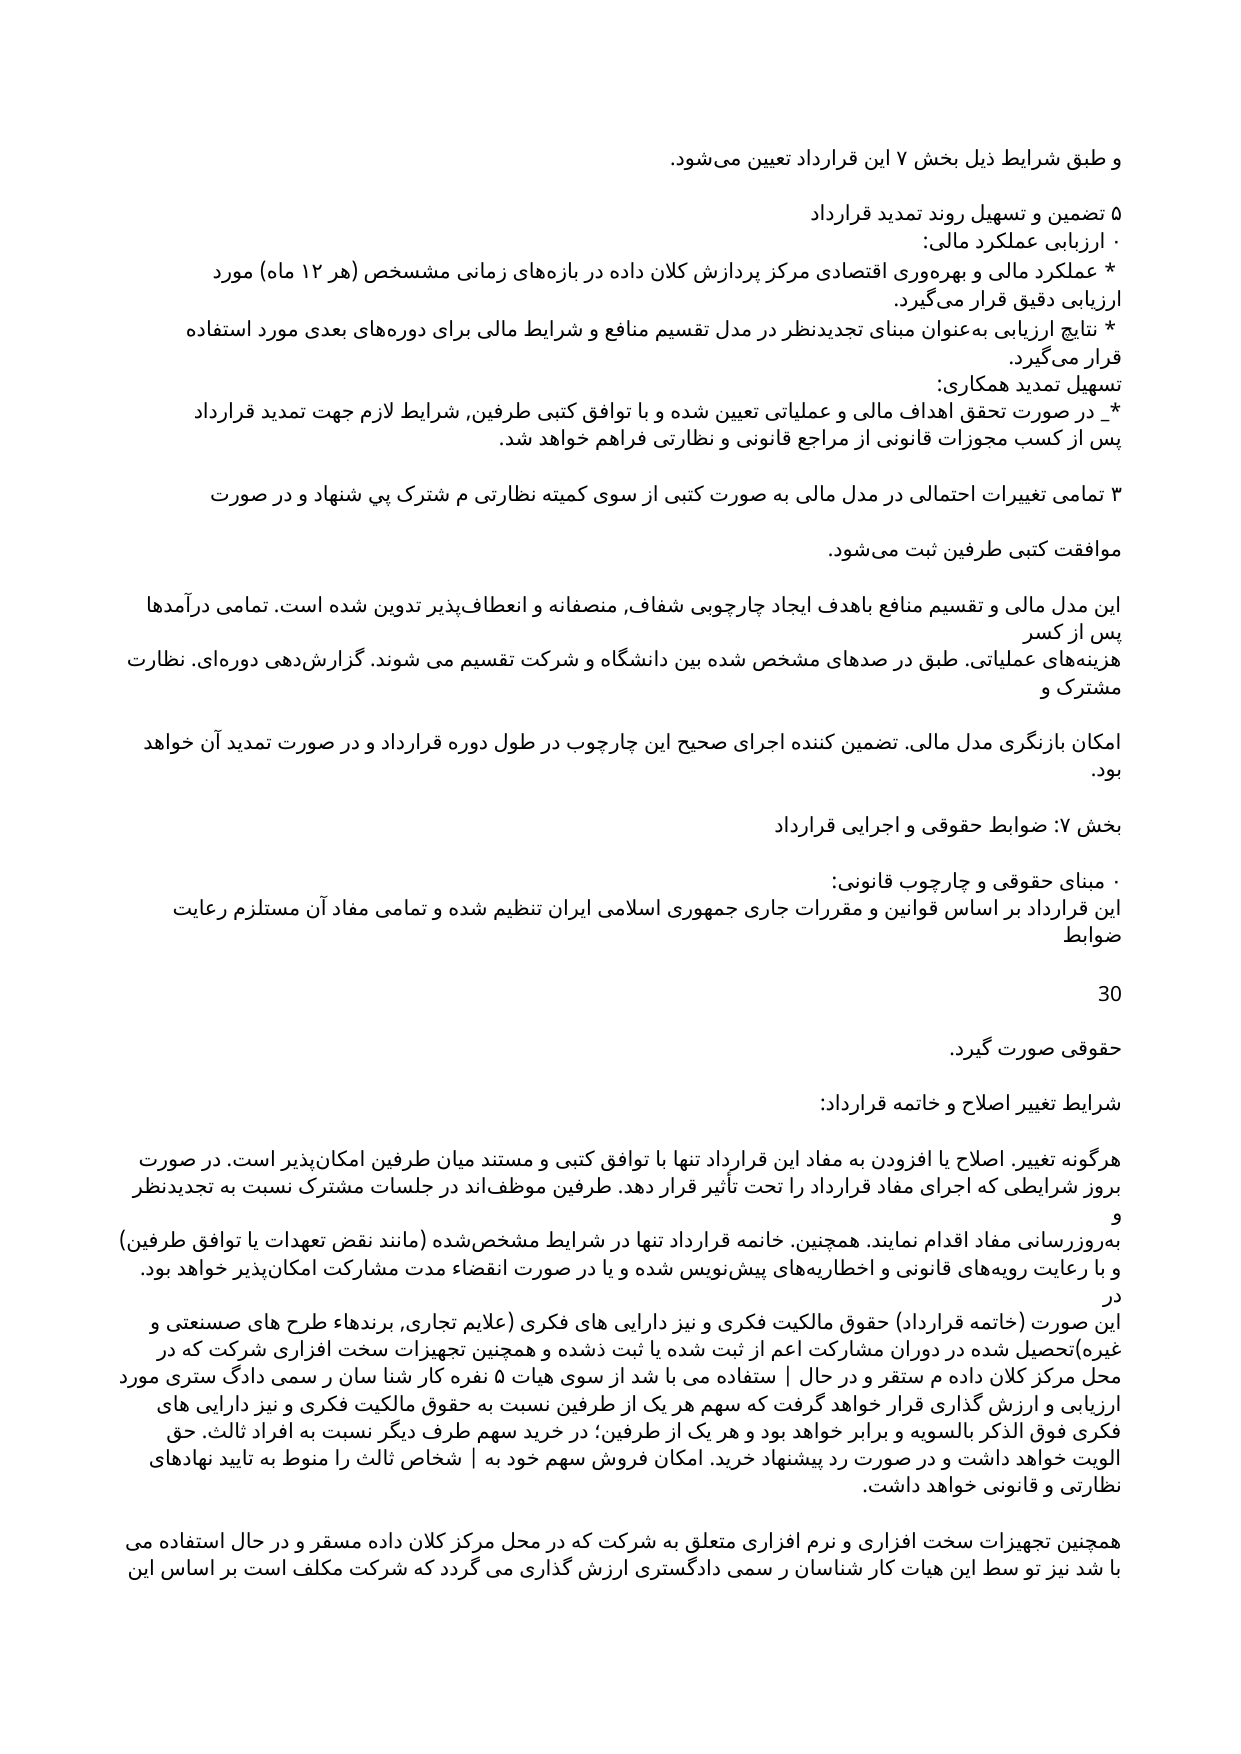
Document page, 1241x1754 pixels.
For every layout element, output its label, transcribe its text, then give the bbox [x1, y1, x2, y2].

text ‏۰ مبنای حقوقی و چارچوب قانونی: [118, 869, 1122, 897]
text نظارتی و قانونی خواهد داشت. [118, 1474, 1122, 1501]
text *_ در صورت تحقق اهداف مالی و عملیاتی تعیین شده و با توافق کتبی طرفین, شرایط لازم جهت تمدید قرارداد [118, 400, 1122, 427]
text و با رعایت رویه‌های قانونی و اخطاریه‌های پیش‌نویس شده و یا در صورت انقضاء مدت مشارکت امکان‌پذیر خواهد بود. در [118, 1256, 1122, 1311]
text ‏موافقت کتبی طرفین ثبت می‌شود. [118, 538, 1122, 565]
text ‎30 [118, 979, 1122, 1008]
text پس از کسب مجوزات قانونی از مراجع قانونی و نظارتی فراهم خواهد شد. [118, 427, 1122, 454]
text ‎ *‏ عملکرد مالی و بهره‌وری اقتصادی مرکز پردازش کلان داده در بازه‌های زمانی مشسخص (هر ۱۲ ماه) مورد [118, 257, 1122, 287]
text با شد نیز تو سط این هیات کار شناسان ر سمی دادگستری ارزش گذاری می گردد که شرکت مکلف است بر اساس این [118, 1557, 1122, 1584]
text ‏۳ تمامی تغییرات احتمالی در مدل مالی به صورت کتبی از سوی کمیته نظارتی م شترک پي شنهاد و در صورت [118, 483, 1122, 510]
text ‏و طبق شرایط ذیل بخش ۷ این قرارداد تعیین می‌شود. [118, 147, 1122, 174]
text محل مرکز کلان داده م ستقر و در حال | ستفاده می با شد از سوی هیات ۵ نفره کار شنا سان ر سمی دادگ ستری مورد [118, 1365, 1122, 1392]
text ۰ ارزبابی عملکرد مالی: [118, 229, 1122, 257]
text ارزیابی و ارزش گذاری قرار خواهد گرفت که سهم هر یک از طرفین نسبت به حقوق مالکیت فکری و نیز دارایی های [118, 1392, 1122, 1419]
text تسهیل تمدید همکاری: [118, 373, 1122, 400]
text این قرارداد بر اساس قوانین و مقررات جاری جمهوری اسلامی ایران تنظیم شده و تمامی مفاد آن مستلزم رعایت ضوابط [118, 897, 1122, 951]
text حقوقی صورت گیرد. [118, 1036, 1122, 1063]
text بروز شرایطی که اجرای مفاد قرارداد را تحت تأثیر قرار دهد. طرفین موظف‌اند در جلسات مشترک نسبت به تجدیدنظر و [118, 1175, 1122, 1229]
text شرایط تغییر اصلاح و خاتمه قرارداد: [118, 1092, 1122, 1119]
text به‌روزرسانی مفاد اقدام نمایند. همچنین. خانمه قرارداد تنها در شرایط مشخص‌شده (مانند نقض تعهدات يا توافق طرفین) [118, 1229, 1122, 1256]
text ارزیابی دقیق قرار می‌گیرد. [118, 287, 1122, 314]
text الویت خواهد داشت و در صورت رد پیشنهاد خرید. امکان فروش سهم خود به | شخاص ثالث را منوط به تایید نهادهای [118, 1447, 1122, 1474]
text ‏این مدل مالی و تقسیم منافع باهدف ایجاد چارچوبی شفاف, منصفانه و انعطاف‌پذیر تدوین شده است. تمامی درآمدها پس از کسر [118, 594, 1122, 648]
text ‎ *‏ نتایچ ارزیابی به‌عنوان مبنای تجدیدنظر در مدل تقسیم منافع و شرایط مالی برای دوره‌های بعدی مورد استفاده [118, 314, 1122, 345]
text هرگونه تغییر. اصلاح يا افزودن به مفاد این قرارداد تنها با توافق کتبی و مستند میان طرفین امکان‌پذیر است. در صورت [118, 1148, 1122, 1175]
text غیره)تحصیل شده در دوران مشارکت اعم از ثبت شده یا ثبت ذشده و همچنین تجهیزات سخت افزاری شرکت که در [118, 1338, 1122, 1365]
text فکری فوق الذکر بالسویه و برابر خواهد بود و هر یک از طرفین؛ در خرید سهم طرف دیگر نسبت به افراد ثالث. حق [118, 1419, 1122, 1447]
text ‏بخش ۷: ضوابط حقوقی و اجرایی قرارداد [118, 814, 1122, 841]
text همچنین تجهیزات سخت افزاری و نرم افزاری متعلق به شرکت که در محل مرکز کلان داده مسقر و در حال استفاده می [118, 1529, 1122, 1557]
text ‏امکان بازنگری مدل مالی. تضمین کننده اجرای صحیح این چارچوب در طول دوره قرارداد و در صورت تمدید آن خواهد بود. [118, 731, 1122, 785]
text این صورت (خاتمه قرارداد) حقوق مالکیت فکری و نیز دارایی های فکری (علایم تجاری, برندهاء طرح های صسنعتی و [118, 1311, 1122, 1338]
text هزینه‌های عملیاتی. طبق در صدهای مشخص شده بین دانشگاه و شرکت تقسیم می شوند. گزارش‌دهی دوره‌ای. نظارت مشترک و [118, 648, 1122, 703]
text قرار می‌گیرد. [118, 345, 1122, 373]
text ‏۵ تضمین و تسهیل روند تمدید قرارداد [118, 202, 1122, 229]
